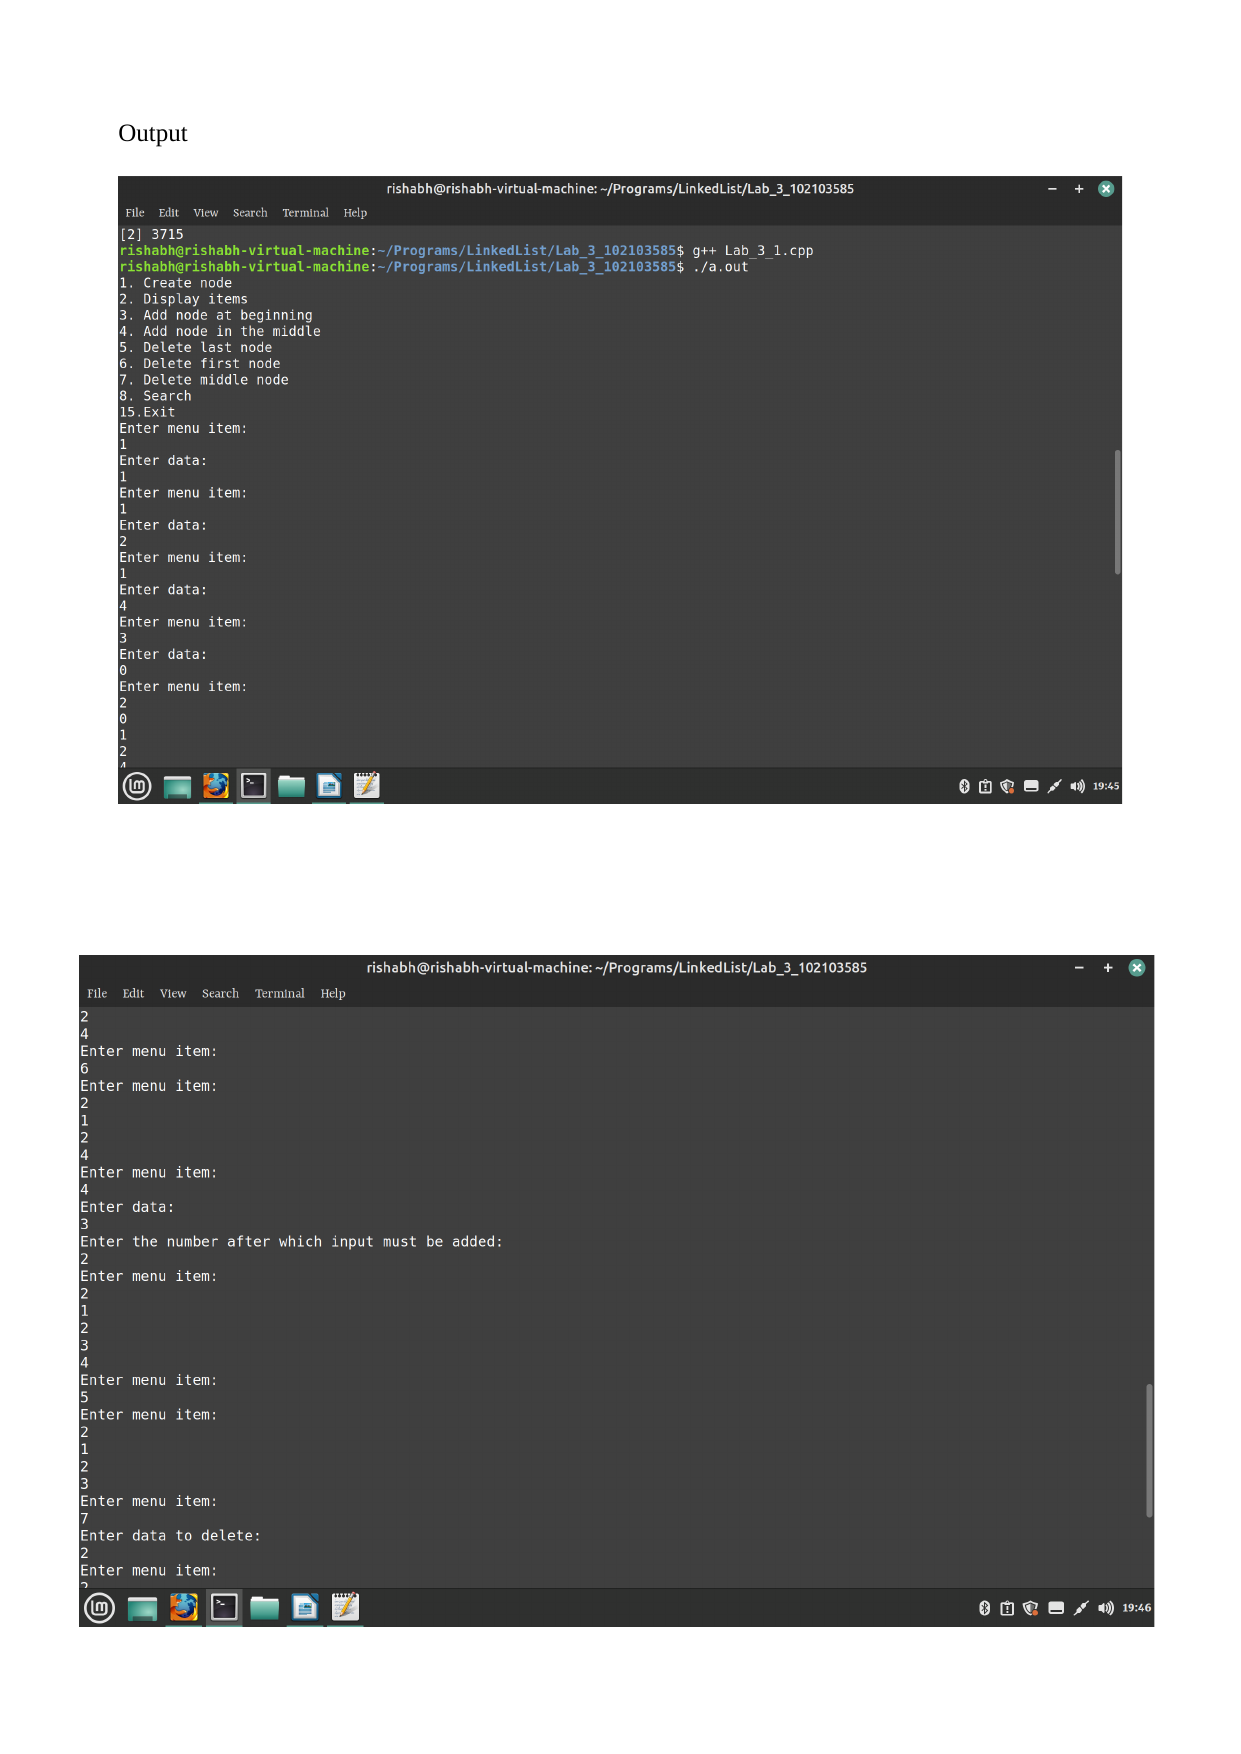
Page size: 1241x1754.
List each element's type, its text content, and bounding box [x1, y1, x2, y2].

text Output [118, 118, 1122, 147]
picture [118, 176, 1123, 804]
picture [79, 955, 1155, 1627]
